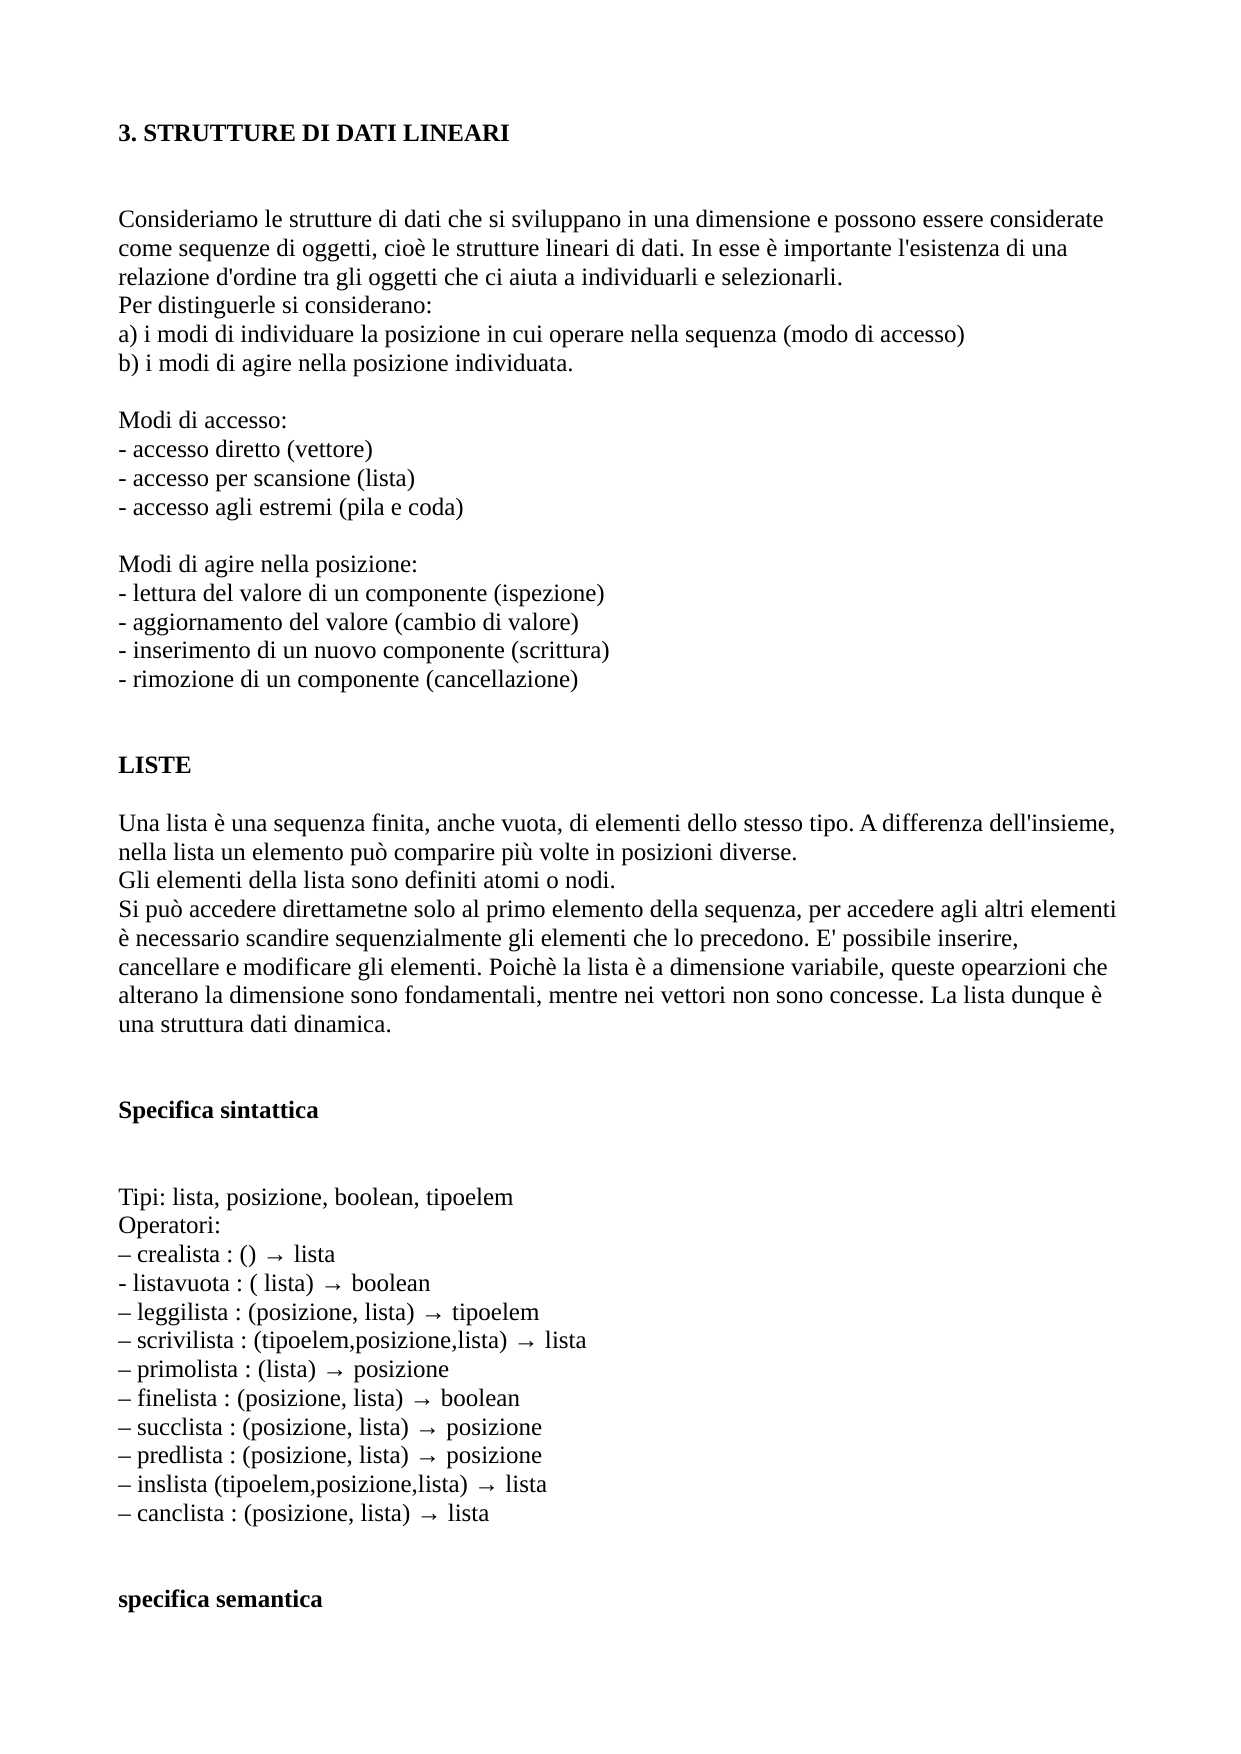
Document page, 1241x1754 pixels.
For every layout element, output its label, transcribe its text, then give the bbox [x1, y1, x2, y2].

text – scrivilista : (tipoelem,posizione,lista) → lista [118, 1326, 1122, 1354]
text Modi di accesso: [118, 406, 1122, 434]
text Si può accedere direttametne solo al primo elemento della sequenza, per accedere agli altri elementi è necessario scandire sequenzialmente gli elementi che lo precedono. E' possibile inserire, cancellare e modificare gli elementi. Poichè la lista è a dimensione variabile, queste opearzioni che alterano la dimensione sono fondamentali, mentre nei vettori non sono concesse. La lista dunque è una struttura dati dinamica. [118, 894, 1122, 1038]
text – crealista : () → lista [118, 1239, 1122, 1268]
text a) i modi di individuare la posizione in cui operare nella sequenza (modo di accesso) [118, 319, 1122, 348]
text - rimozione di un componente (cancellazione) [118, 664, 1122, 693]
text – finelista : (posizione, lista) → boolean [118, 1383, 1122, 1412]
text – succlista : (posizione, lista) → posizione [118, 1412, 1122, 1441]
text – inslista (tipoelem,posizione,lista) → lista [118, 1469, 1122, 1498]
text - listavuota : ( lista) → boolean [118, 1268, 1122, 1297]
text - lettura del valore di un componente (ispezione) [118, 578, 1122, 607]
text – primolista : (lista) → posizione [118, 1354, 1122, 1383]
text Consideriamo le strutture di dati che si sviluppano in una dimensione e possono essere considerate come sequenze di oggetti, cioè le strutture lineari di dati. In esse è importante l'esistenza di una relazione d'ordine tra gli oggetti che ci aiuta a individuarli e selezionarli. [118, 204, 1122, 291]
text - accesso agli estremi (pila e coda) [118, 492, 1122, 521]
text - inserimento di un nuovo componente (scrittura) [118, 636, 1122, 664]
text Tipi: lista, posizione, boolean, tipoelem [118, 1182, 1122, 1211]
text LISTE [118, 751, 1122, 779]
text - accesso per scansione (lista) [118, 463, 1122, 492]
text Per distinguerle si considerano: [118, 291, 1122, 319]
text – canclista : (posizione, lista) → lista [118, 1498, 1122, 1527]
text Specifica sintattica [118, 1096, 1122, 1124]
text specifica semantica [118, 1584, 1122, 1613]
text 3. STRUTTURE DI DATI LINEARI [118, 118, 1122, 147]
text b) i modi di agire nella posizione individuata. [118, 348, 1122, 377]
text - aggiornamento del valore (cambio di valore) [118, 607, 1122, 636]
text – leggilista : (posizione, lista) → tipoelem [118, 1297, 1122, 1326]
text Gli elementi della lista sono definiti atomi o nodi. [118, 866, 1122, 894]
text Modi di agire nella posizione: [118, 549, 1122, 578]
text Una lista è una sequenza finita, anche vuota, di elementi dello stesso tipo. A differenza dell'insieme, nella lista un elemento può comparire più volte in posizioni diverse. [118, 808, 1122, 866]
text – predlista : (posizione, lista) → posizione [118, 1441, 1122, 1469]
text Operatori: [118, 1211, 1122, 1239]
text - accesso diretto (vettore) [118, 434, 1122, 463]
